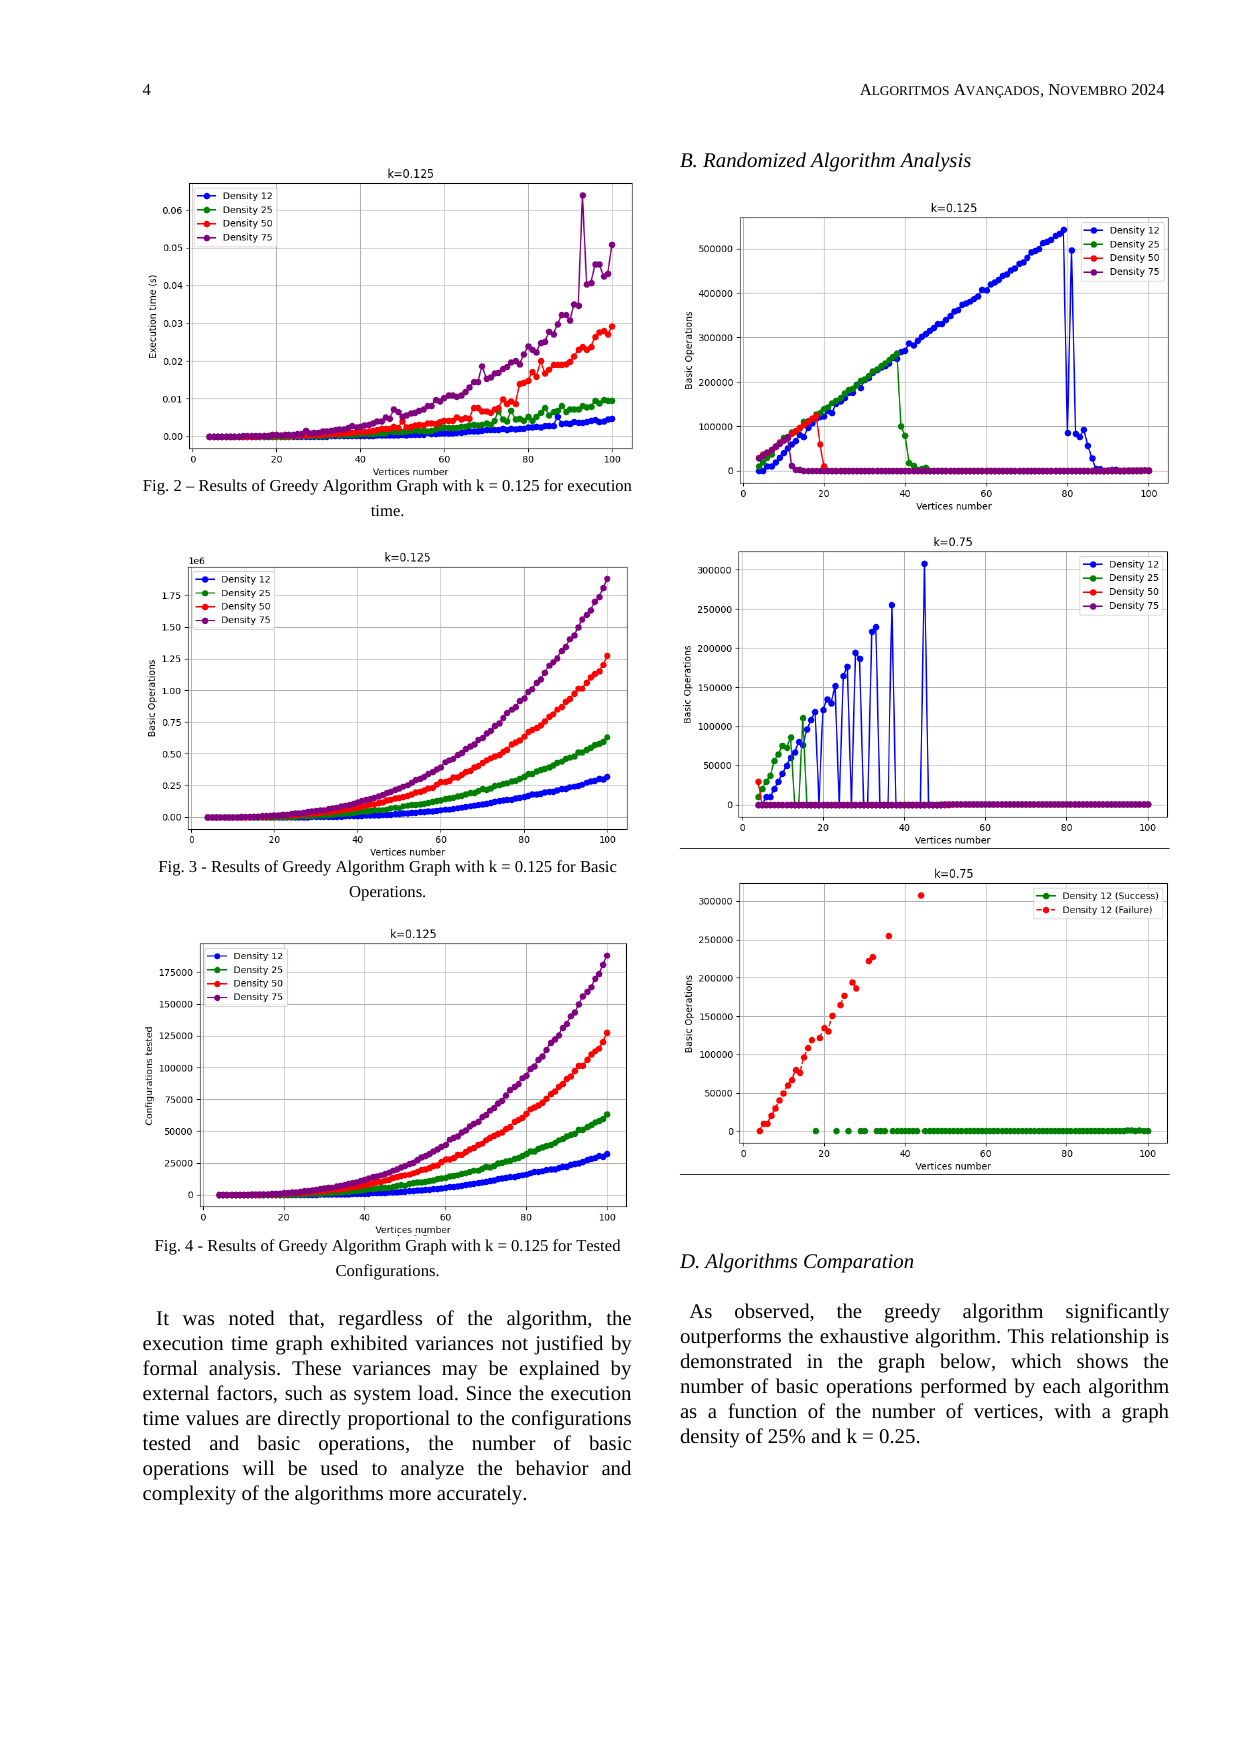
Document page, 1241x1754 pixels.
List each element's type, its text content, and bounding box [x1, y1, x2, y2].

text Fig. 4 - Results of Greedy Algorithm Graph with k = 0.125 for Tested Configurations. [142, 1236, 632, 1280]
text It was noted that, regardless of the algorithm, the execution time graph exhibited variances not justified by formal analysis. These variances may be explained by external factors, such as system load. Since the execution time values are directly proportional to the configurations tested and basic operations, the number of basic operations will be used to analyze the behavior and complexity of the algorithms more accurately. [142, 1305, 632, 1505]
picture [679, 197, 1170, 511]
subtitle B. Randomized Algorithm Analysis [680, 147, 1170, 172]
picture [679, 867, 1170, 1175]
text Fig. 2 – Results of Greedy Algorithm Graph with k = 0.125 for execution time. [142, 147, 632, 519]
picture [679, 535, 1170, 849]
picture [142, 926, 633, 1236]
text As observed, the greedy algorithm significantly outperforms the exhaustive algorithm. This relationship is demonstrated in the graph below, which shows the number of basic operations performed by each algorithm as a function of the number of vertices, with a graph density of 25% and k = 0.25. [680, 1298, 1170, 1448]
subtitle D. Algorithms Comparation [680, 1248, 1170, 1273]
picture [142, 544, 633, 857]
text Fig. 3 - Results of Greedy Algorithm Graph with k = 0.125 for Basic Operations. [142, 857, 632, 901]
picture [145, 155, 636, 476]
